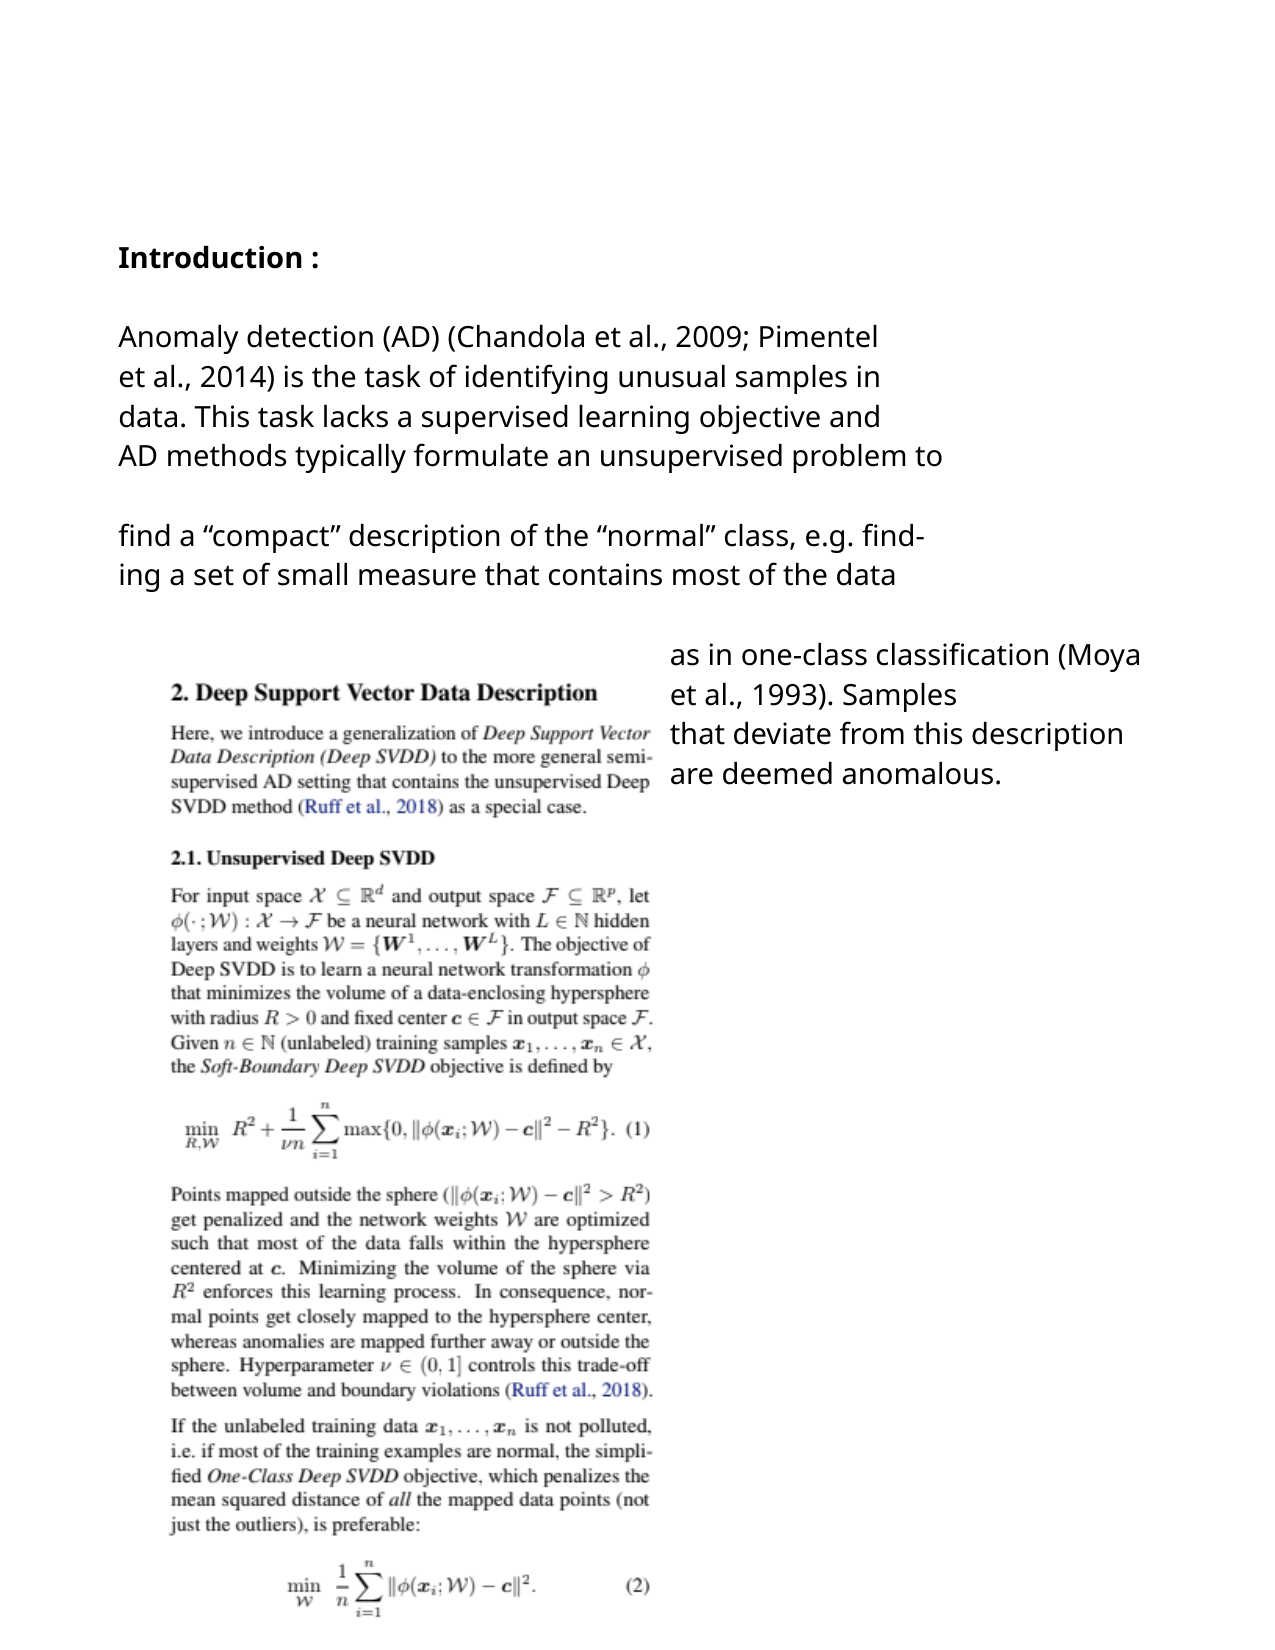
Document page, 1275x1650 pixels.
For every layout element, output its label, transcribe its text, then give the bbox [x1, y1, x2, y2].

picture [130, 671, 670, 1650]
text that deviate from this description are deemed anomalous. [670, 713, 1157, 793]
text Anomaly detection (AD) (Chandola et al., 2009; Pimentel [118, 317, 1157, 356]
text et al., 2014) is the task of identifying unusual samples in [118, 356, 1157, 396]
text AD methods typically formulate an unsupervised problem to [118, 436, 1157, 475]
text Introduction : [118, 237, 1157, 277]
text data. This task lacks a supervised learning objective and [118, 396, 1157, 436]
text ing a set of small measure that contains most of the data [118, 555, 1157, 594]
text as in one-class classification (Moya et al., 1993). Samples [118, 634, 1157, 713]
text find a “compact” description of the “normal” class, e.g. find- [118, 515, 1157, 555]
